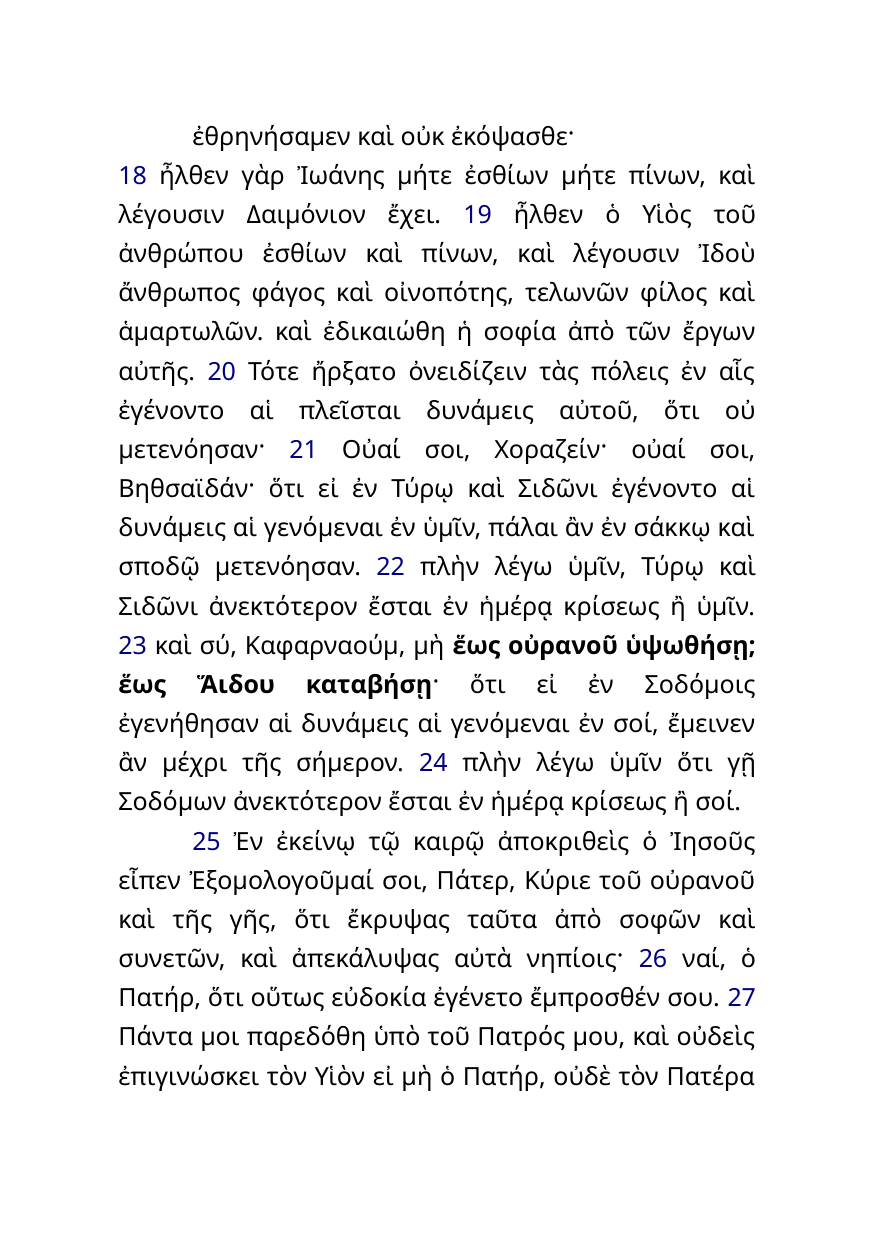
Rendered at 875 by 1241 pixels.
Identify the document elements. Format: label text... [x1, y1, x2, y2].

text ἐθρηνήσαμεν καὶ οὐκ ἐκόψασθε· [118, 118, 756, 152]
text 25 Ἐν ἐκείνῳ τῷ καιρῷ ἀποκριθεὶς ὁ Ἰησοῦς εἶπεν Ἐξομολογοῦμαί σοι, Πάτερ, Κύριε τοῦ οὐρανοῦ καὶ τῆς γῆς, ὅτι ἔκρυψας ταῦτα ἀπὸ σοφῶν καὶ συνετῶν, καὶ ἀπεκάλυψας αὐτὰ νηπίοις· 26 ναί, ὁ Πατήρ, ὅτι οὕτως εὐδοκία ἐγένετο ἔμπροσθέν σου. 27 Πάντα μοι παρεδόθη ὑπὸ τοῦ Πατρός μου, καὶ οὐδεὶς ἐπιγινώσκει τὸν Υἱὸν εἰ μὴ ὁ Πατήρ, οὐδὲ τὸν Πατέρα [118, 823, 756, 1092]
text 18 ἦλθεν γὰρ Ἰωάνης μήτε ἐσθίων μήτε πίνων, καὶ λέγουσιν Δαιμόνιον ἔχει. 19 ἦλθεν ὁ Υἱὸς τοῦ ἀνθρώπου ἐσθίων καὶ πίνων, καὶ λέγουσιν Ἰδοὺ ἄνθρωπος φάγος καὶ οἰνοπότης, τελωνῶν φίλος καὶ ἁμαρτωλῶν. καὶ ἐδικαιώθη ἡ σοφία ἀπὸ τῶν ἔργων αὐτῆς. 20 Τότε ἤρξατο ὀνειδίζειν τὰς πόλεις ἐν αἷς ἐγένοντο αἱ πλεῖσται δυνάμεις αὐτοῦ, ὅτι οὐ μετενόησαν· 21 Οὐαί σοι, Χοραζείν· οὐαί σοι, Βηθσαϊδάν· ὅτι εἰ ἐν Τύρῳ καὶ Σιδῶνι ἐγένοντο αἱ δυνάμεις αἱ γενόμεναι ἐν ὑμῖν, πάλαι ἂν ἐν σάκκῳ καὶ σποδῷ μετενόησαν. 22 πλὴν λέγω ὑμῖν, Τύρῳ καὶ Σιδῶνι ἀνεκτότερον ἔσται ἐν ἡμέρᾳ κρίσεως ἢ ὑμῖν. 23 καὶ σύ, Καφαρναούμ, μὴ ἕως οὐρανοῦ ὑψωθήσῃ; ἕως Ἅιδου καταβήσῃ· ὅτι εἰ ἐν Σοδόμοις ἐγενήθησαν αἱ δυνάμεις αἱ γενόμεναι ἐν σοί, ἔμεινεν ἂν μέχρι τῆς σήμερον. 24 πλὴν λέγω ὑμῖν ὅτι γῇ Σοδόμων ἀνεκτότερον ἔσται ἐν ἡμέρᾳ κρίσεως ἢ σοί. [118, 157, 756, 818]
